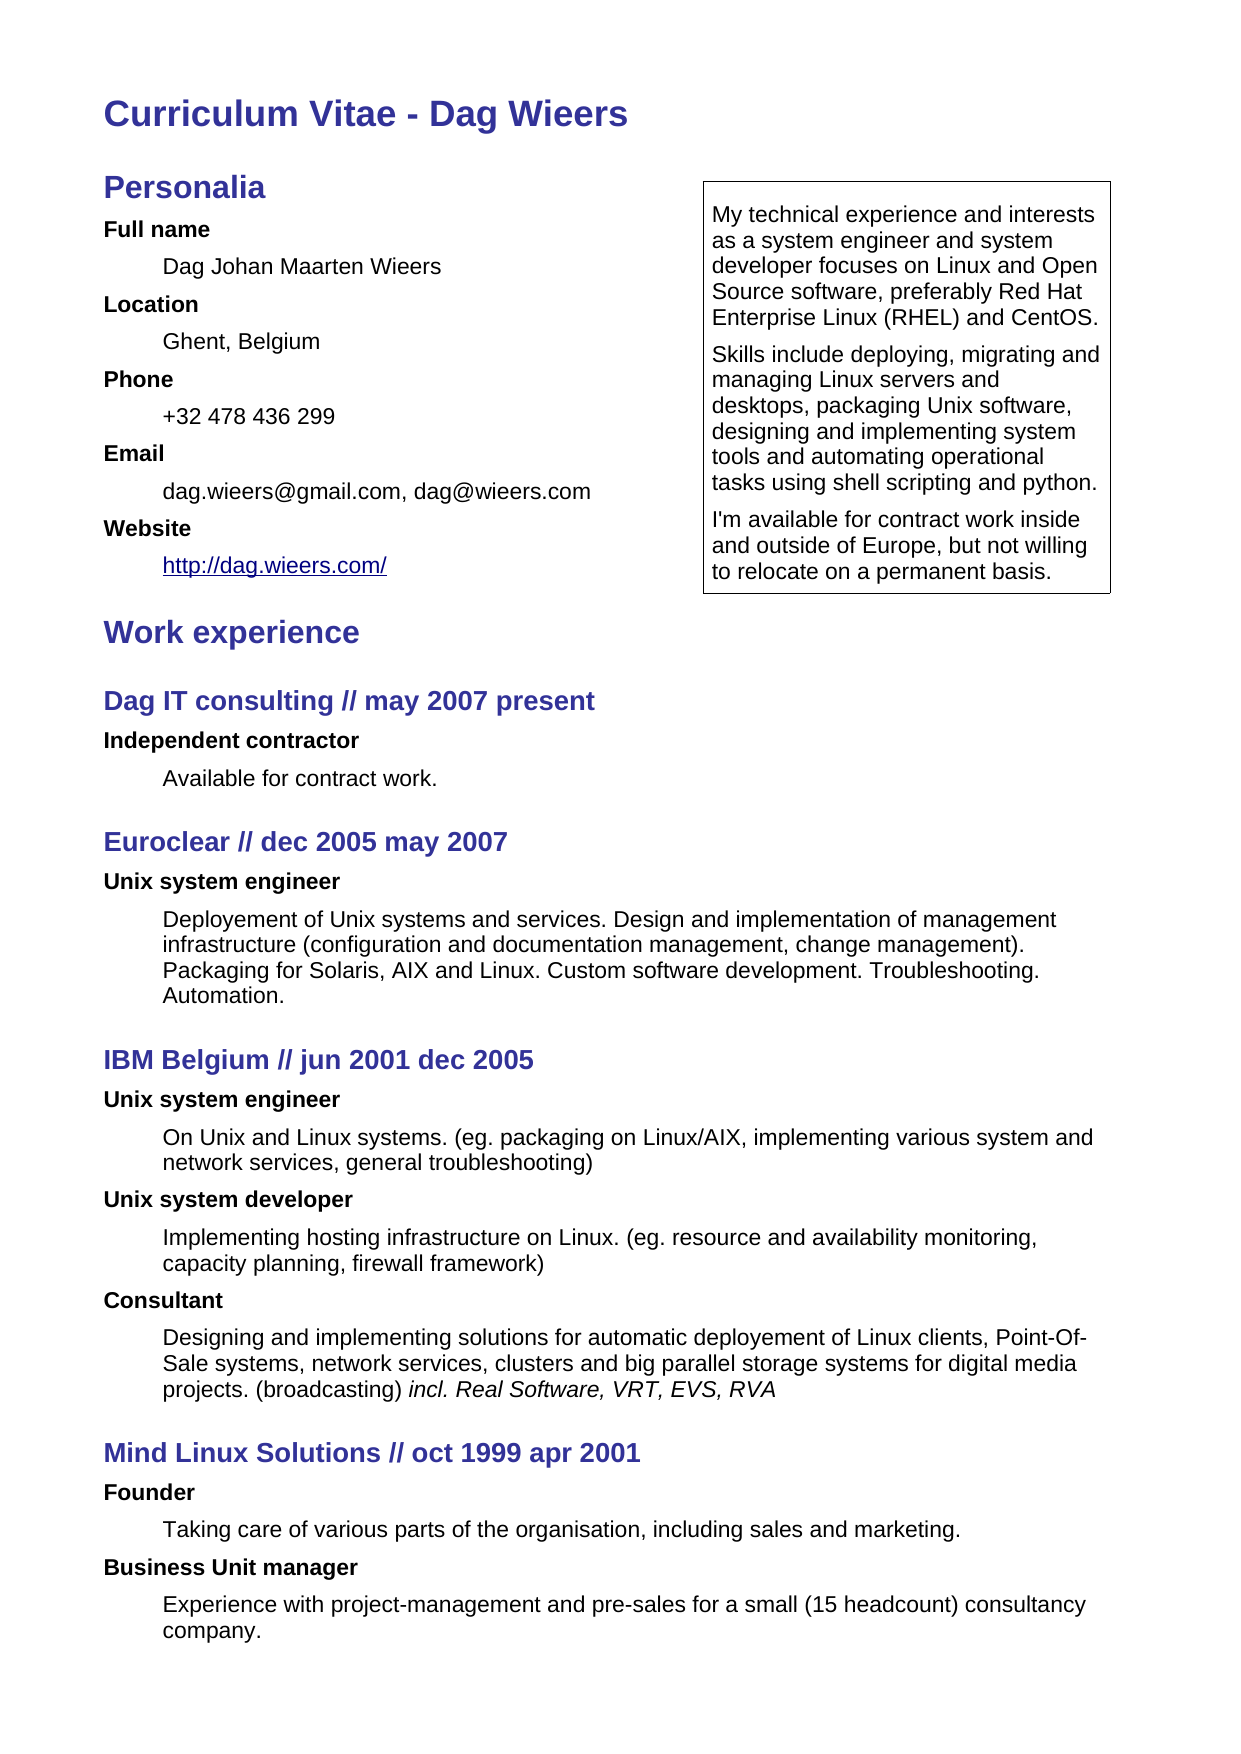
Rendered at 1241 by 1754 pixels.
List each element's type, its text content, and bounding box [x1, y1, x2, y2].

text Website [103, 516, 703, 541]
text Skills include deploying, migrating and managing Linux servers and desktops, packaging Unix software, designing and implementing system tools and automating operational tasks using shell scripting and python. [712, 342, 1101, 495]
subtitle Work experience [103, 614, 1122, 650]
text Consultant [103, 1288, 1122, 1313]
text dag.wieers@gmail.com, dag@wieers.com [162, 478, 703, 504]
text [1111, 291, 1122, 317]
subtitle Dag IT consulting // may 2007 present [103, 686, 1122, 716]
text On Unix and Linux systems. (eg. packaging on Linux/AIX, implementing various system and network services, general troubleshooting) [162, 1124, 1122, 1175]
text Phone [103, 366, 703, 392]
text My technical experience and interests as a system engineer and system developer focuses on Linux and Open Source software, preferably Red Hat Enterprise Linux (RHEL) and CentOS. [712, 202, 1101, 330]
text Unix system engineer [103, 869, 1122, 894]
text Ghent, Belgium [162, 329, 703, 354]
text Implementing hosting infrastructure on Linux. (eg. resource and availability monitoring, capacity planning, firewall framework) [162, 1224, 1122, 1276]
text Unix system developer [103, 1187, 1122, 1213]
text Designing and implementing solutions for automatic deployement of Linux clients, Point-Of-Sale systems, network services, clusters and big parallel storage systems for digital media projects. (broadcasting) incl. Real Software, VRT, EVS, RVA [162, 1325, 1122, 1402]
subtitle Euroclear // dec 2005 may 2007 [103, 826, 1122, 857]
subtitle Mind Linux Solutions // oct 1999 apr 2001 [103, 1437, 1122, 1468]
text Full name [103, 217, 703, 242]
text Business Unit manager [103, 1554, 1122, 1580]
text Deployement of Unix systems and services. Design and implementation of management infrastructure (configuration and documentation management, change management). Packaging for Solaris, AIX and Linux. Custom software development. Troubleshooting. Automation. [162, 906, 1122, 1009]
text +32 478 436 299 [162, 404, 703, 429]
text Dag Johan Maarten Wieers [162, 254, 703, 280]
subtitle Personalia [103, 169, 1122, 205]
text Taking care of various parts of the organisation, including sales and marketing. [162, 1517, 1122, 1543]
text [1111, 516, 1122, 541]
text Founder [103, 1480, 1122, 1505]
text Location [103, 291, 703, 317]
title Curriculum Vitae - Dag Wieers [103, 57, 1122, 134]
text Unix system engineer [103, 1087, 1122, 1112]
text [1111, 217, 1122, 242]
text Independent contractor [103, 728, 1122, 754]
subtitle IBM Belgium // jun 2001 dec 2005 [103, 1044, 1122, 1075]
text Available for contract work. [162, 765, 1122, 791]
text Experience with project-management and pre-sales for a small (15 headcount) consultancy company. [162, 1592, 1122, 1643]
text [1111, 441, 1122, 467]
text Email [103, 441, 703, 467]
text [1111, 366, 1122, 392]
text I'm available for contract work inside and outside of Europe, but not willing to relocate on a permanent basis. [712, 507, 1101, 584]
text http://dag.wieers.com/ [162, 553, 703, 579]
subtitle [704, 182, 1110, 593]
